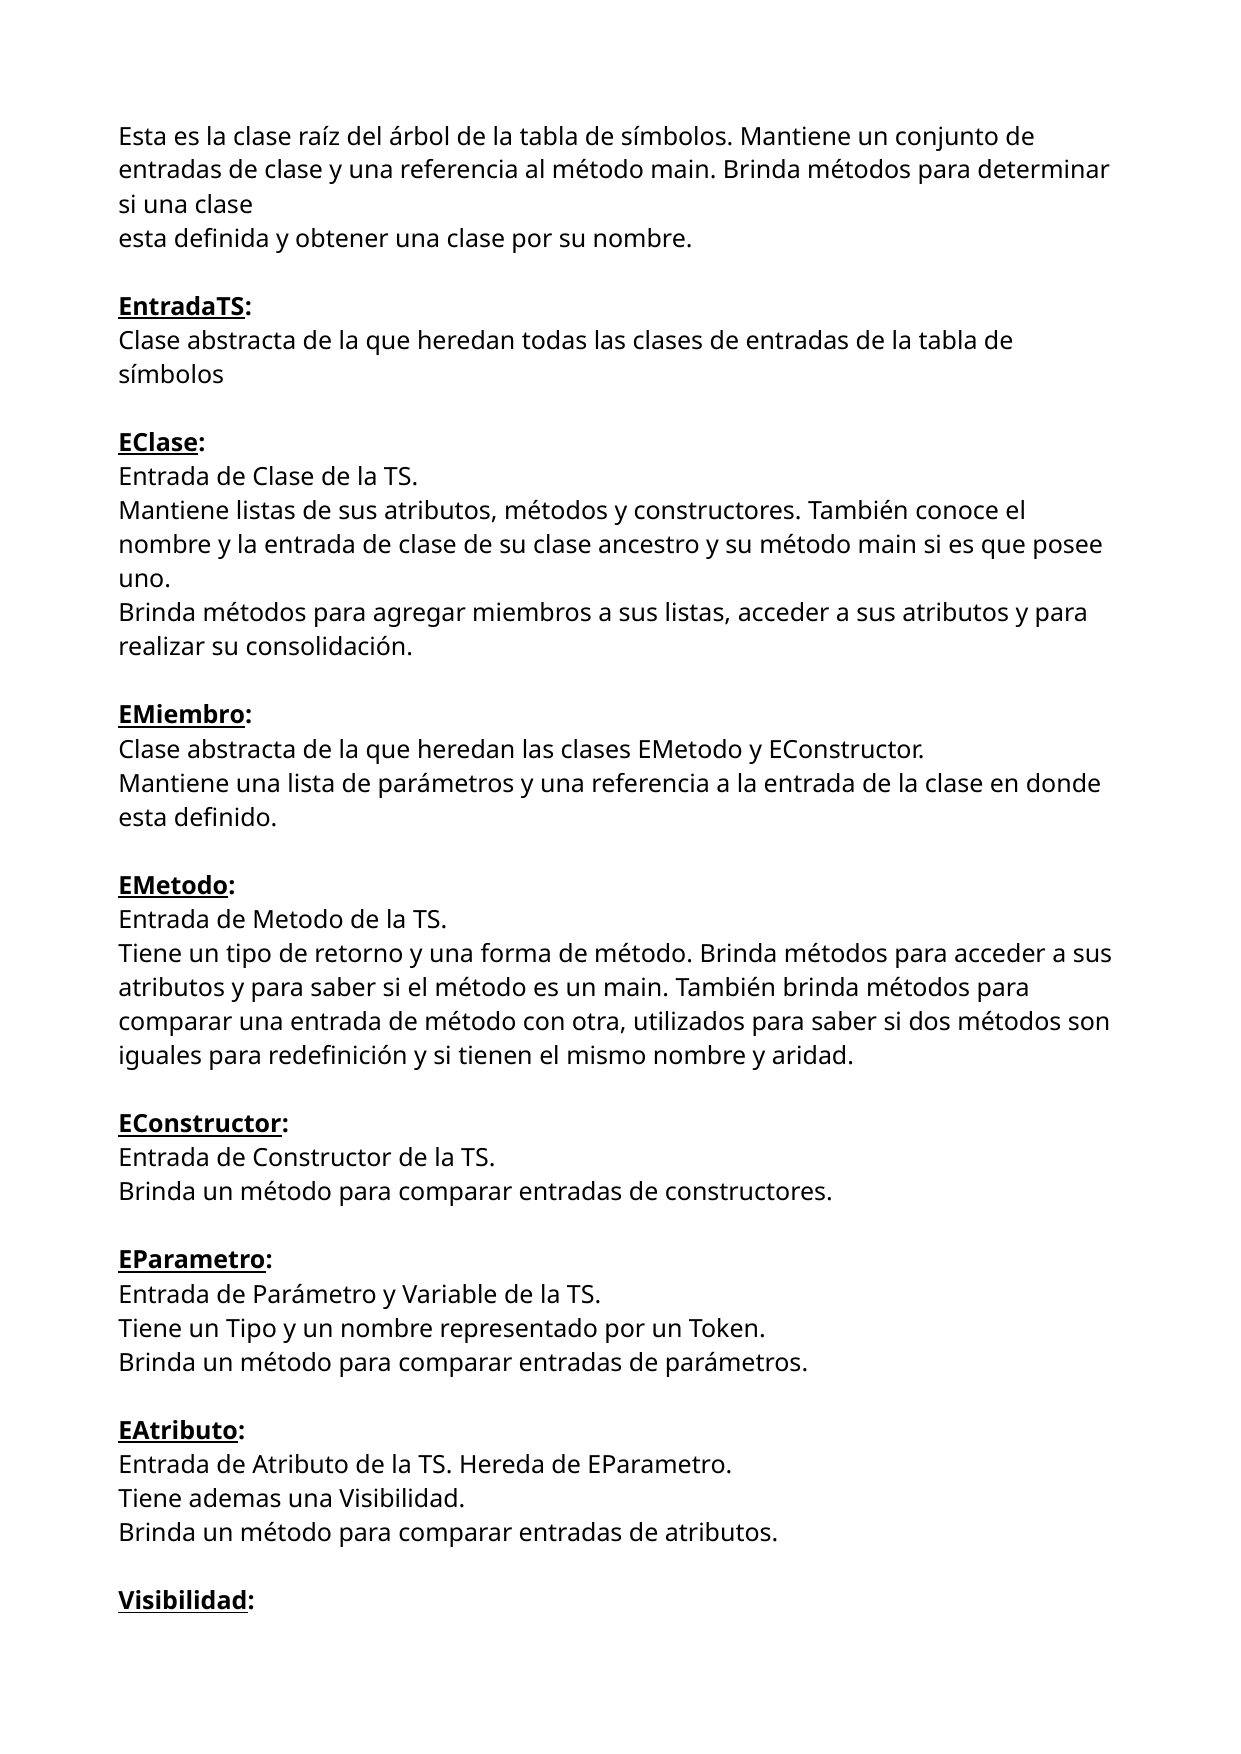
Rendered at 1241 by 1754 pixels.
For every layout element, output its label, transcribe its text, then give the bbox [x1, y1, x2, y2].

text Tiene un Tipo y un nombre representado por un Token. [118, 1310, 1122, 1344]
text Brinda un método para comparar entradas de constructores. [118, 1174, 1122, 1208]
text Visibilidad: [118, 1583, 1122, 1617]
text Tiene un tipo de retorno y una forma de método. Brinda métodos para acceder a sus atributos y para saber si el método es un main. También brinda métodos para comparar una entrada de método con otra, utilizados para saber si dos métodos son iguales para redefinición y si tienen el mismo nombre y aridad. [118, 936, 1122, 1072]
text Brinda un método para comparar entradas de parámetros. [118, 1344, 1122, 1378]
text Entrada de Metodo de la TS. [118, 902, 1122, 936]
text EMiembro: [118, 697, 1122, 731]
text Brinda métodos para agregar miembros a sus listas, acceder a sus atributos y para realizar su consolidación. [118, 595, 1122, 663]
text Mantiene una lista de parámetros y una referencia a la entrada de la clase en donde esta definido. [118, 765, 1122, 833]
text Tiene ademas una Visibilidad. [118, 1481, 1122, 1515]
text EConstructor: [118, 1106, 1122, 1140]
text EClase: [118, 425, 1122, 459]
text Entrada de Clase de la TS. [118, 459, 1122, 493]
text esta definida y obtener una clase por su nombre. [118, 220, 1122, 254]
text Esta es la clase raíz del árbol de la tabla de símbolos. Mantiene un conjunto de entradas de clase y una referencia al método main. Brinda métodos para determinar si una clase [118, 118, 1122, 220]
text Entrada de Parámetro y Variable de la TS. [118, 1276, 1122, 1310]
text Brinda un método para comparar entradas de atributos. [118, 1515, 1122, 1549]
text EParametro: [118, 1242, 1122, 1276]
text Entrada de Atributo de la TS. Hereda de EParametro. [118, 1447, 1122, 1481]
text Clase abstracta de la que heredan las clases EMetodo y EConstructor. [118, 731, 1122, 765]
text Mantiene listas de sus atributos, métodos y constructores. También conoce el nombre y la entrada de clase de su clase ancestro y su método main si es que posee uno. [118, 493, 1122, 595]
text EAtributo: [118, 1412, 1122, 1447]
text Entrada de Constructor de la TS. [118, 1140, 1122, 1174]
text EntradaTS: [118, 288, 1122, 322]
text EMetodo: [118, 867, 1122, 902]
text Clase abstracta de la que heredan todas las clases de entradas de la tabla de símbolos [118, 322, 1122, 391]
